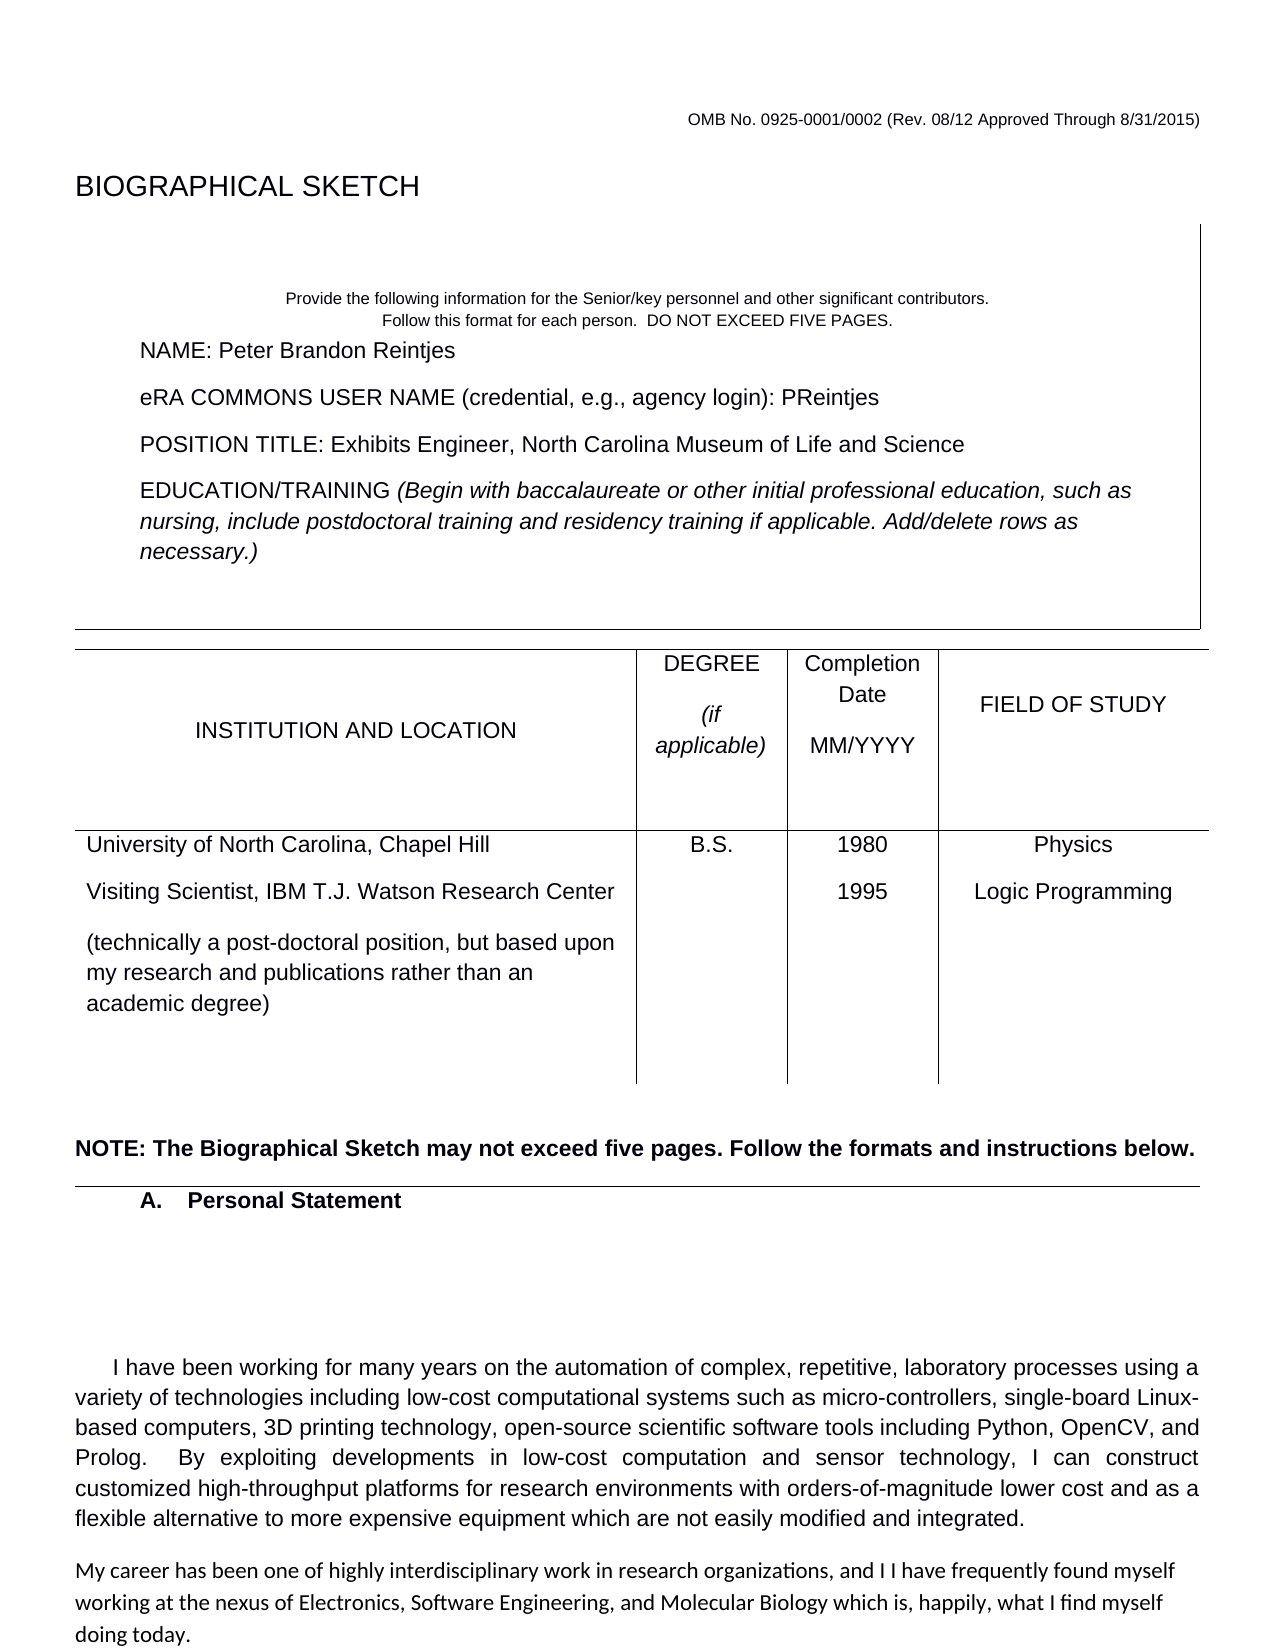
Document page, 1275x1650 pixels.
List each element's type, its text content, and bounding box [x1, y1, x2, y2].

table_cell Physics [939, 831, 1209, 878]
table_cell Logic Programming [939, 878, 1209, 1037]
table_cell B.S. [637, 831, 787, 878]
text OMB No. 0925-0001/0002 (Rev. 08/12 Approved Through 8/31/2015) [75, 109, 1200, 129]
table_cell [75, 1037, 636, 1084]
text NOTE: The Biographical Sketch may not exceed five pages. Follow the formats and instructions below. [75, 1135, 1200, 1161]
table_cell [939, 1037, 1209, 1084]
text My career has been one of highly interdisciplinary work in research organizations, and I I have frequently found myself working at the nexus of Electronics, Software Engineering, and Molecular Biology which is, happily, what I find myself doing today. [75, 1556, 1200, 1648]
table_cell University of North Carolina, Chapel Hill [75, 831, 636, 878]
table_header INSTITUTION AND LOCATION [75, 650, 636, 830]
table_cell [788, 1037, 938, 1084]
table_cell Visiting Scientist, IBM T.J. Watson Research Center (technically a post-doctoral position, but based upon my research and publications rather than an academic degree) [75, 878, 636, 1037]
text POSITION TITLE: Exhibits Engineer, North Carolina Museum of Life and Science [75, 366, 1200, 413]
text NAME: Peter Brandon Reintjes [75, 272, 1200, 319]
text eRA COMMONS USER NAME (credential, e.g., agency login): PReintjes [75, 319, 1200, 366]
table_cell [637, 878, 787, 1037]
subtitle A. Personal Statement [75, 1187, 1200, 1213]
text I have been working for many years on the automation of complex, repetitive, laboratory processes using a variety of technologies including low-cost computational systems such as micro-controllers, single-board Linux-based computers, 3D printing technology, open-source scientific software tools including Python, OpenCV, and Prolog. By exploiting developments in low-cost computation and sensor technology, I can construct customized high-throughput platforms for research environments with orders-of-magnitude lower cost and as a flexible alternative to more expensive equipment which are not easily modified and integrated. [75, 1354, 1200, 1531]
table_cell [637, 1037, 787, 1084]
subtitle Provide the following information for the Senior/key personnel and other significant contributors. Follow this format for each person. DO NOT EXCEED FIVE PAGES. [75, 224, 1200, 272]
table_cell 1995 [788, 878, 938, 1037]
table_header Completion Date MM/YYYY [788, 650, 938, 830]
table_header DEGREE (if applicable) [637, 650, 787, 830]
table_cell 1980 [788, 831, 938, 878]
subtitle BIOGRAPHICAL SKETCH [75, 169, 1200, 202]
text EDUCATION/TRAINING (Begin with baccalaureate or other initial professional education, such as nursing, include postdoctoral training and residency training if applicable. Add/delete rows as necessary.) [75, 413, 1200, 629]
table_header FIELD OF STUDY [939, 650, 1209, 830]
